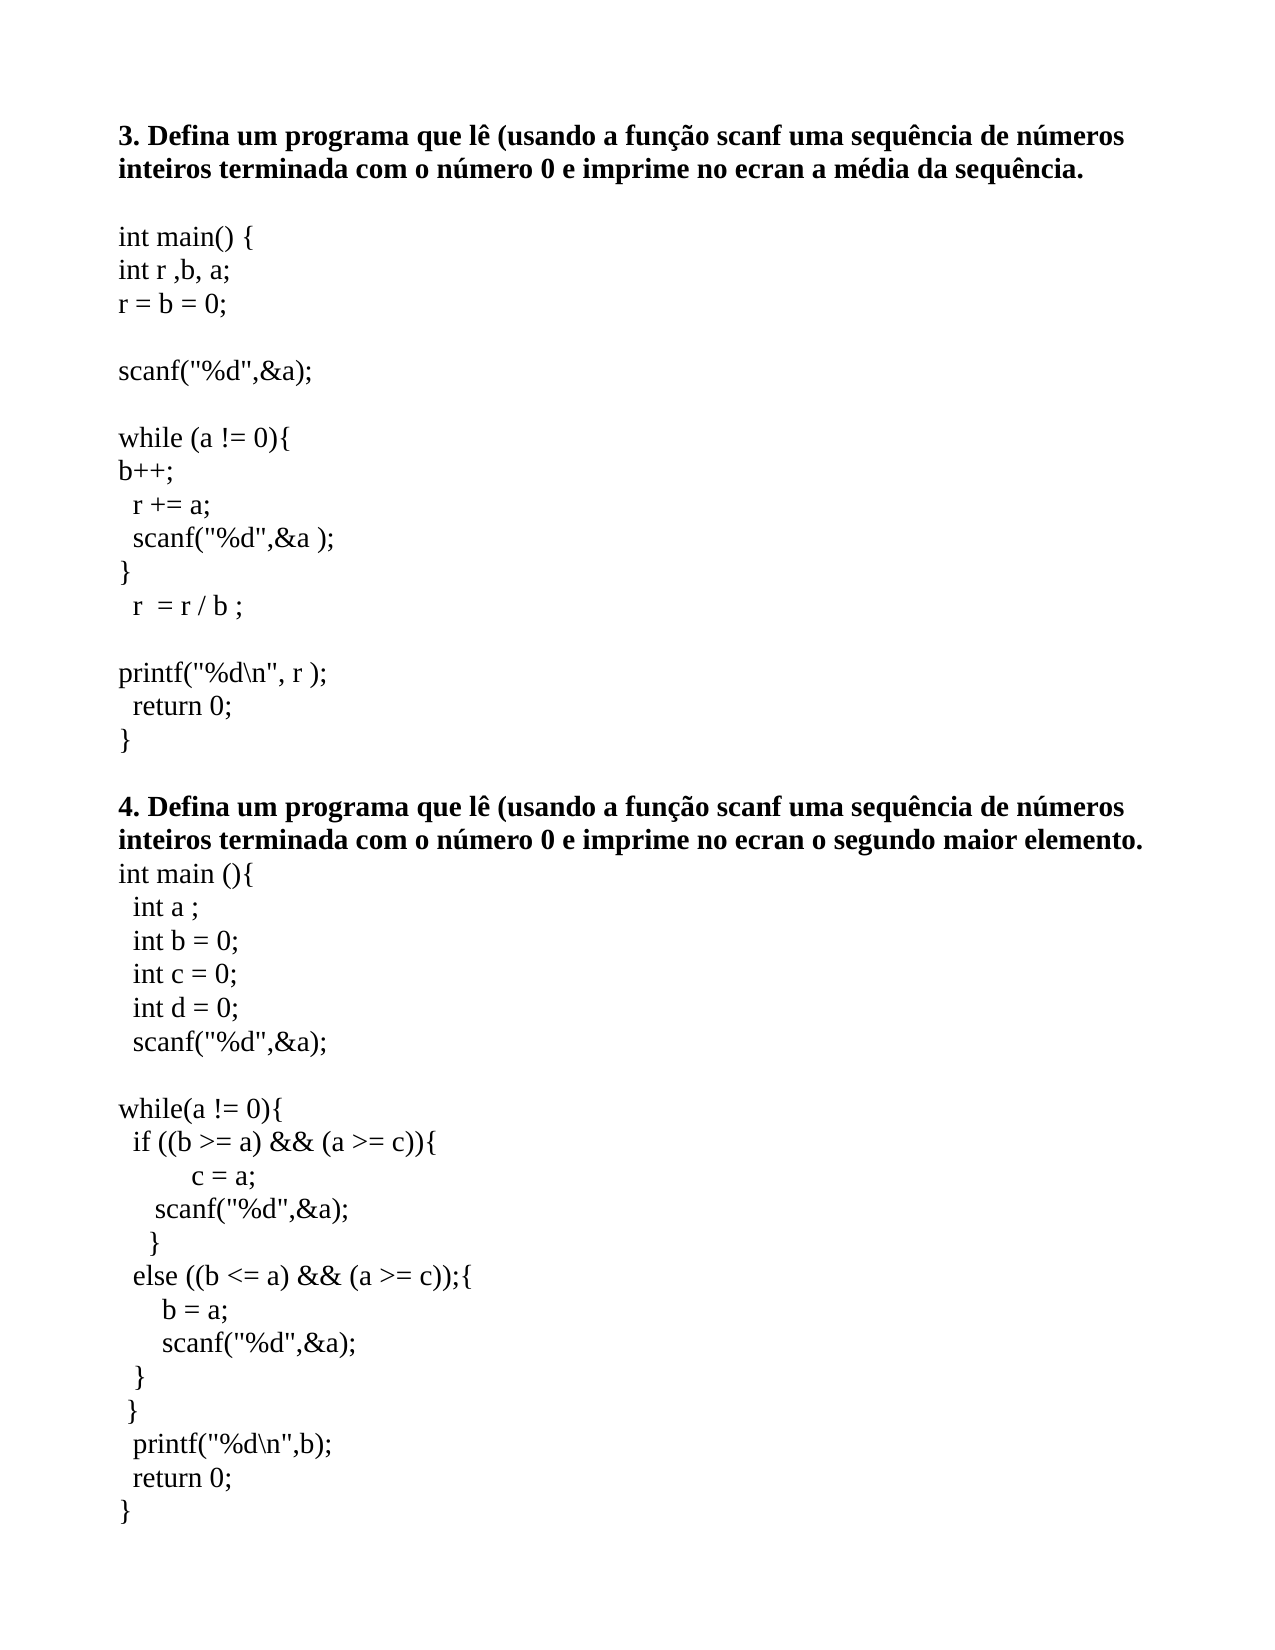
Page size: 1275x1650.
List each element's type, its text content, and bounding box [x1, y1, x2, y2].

text } [118, 1493, 1157, 1527]
text scanf("%d",&a ); [118, 521, 1157, 554]
text } [118, 722, 1157, 755]
text int a ; [118, 889, 1157, 923]
text int b = 0; [118, 923, 1157, 957]
text b = a; [118, 1292, 1157, 1326]
text printf("%d\n",b); [118, 1426, 1157, 1460]
text int d = 0; [118, 990, 1157, 1024]
text return 0; [118, 688, 1157, 722]
text 3. Defina um programa que lê (usando a função scanf uma sequência de números inteiros terminada com o número 0 e imprime no ecran a média da sequência. [118, 118, 1157, 185]
text scanf("%d",&a); [118, 1191, 1157, 1225]
text printf("%d\n", r ); [118, 655, 1157, 688]
text return 0; [118, 1460, 1157, 1493]
text c = a; [118, 1158, 1157, 1191]
text r = r / b ; [118, 588, 1157, 621]
text b++; [118, 453, 1157, 487]
text } [118, 554, 1157, 588]
text scanf("%d",&a); [118, 1326, 1157, 1359]
text while (a != 0){ [118, 420, 1157, 453]
text else ((b <= a) && (a >= c));{ [118, 1258, 1157, 1292]
text int main() { [118, 219, 1157, 252]
text } [118, 1225, 1157, 1258]
text r += a; [118, 487, 1157, 521]
text int main (){ [118, 856, 1157, 889]
text r = b = 0; [118, 286, 1157, 319]
text } [118, 1359, 1157, 1393]
text 4. Defina um programa que lê (usando a função scanf uma sequência de números inteiros terminada com o número 0 e imprime no ecran o segundo maior elemento. [118, 789, 1157, 856]
text int r ,b, a; [118, 252, 1157, 286]
text int c = 0; [118, 957, 1157, 990]
text } [118, 1393, 1157, 1426]
text if ((b >= a) && (a >= c)){ [118, 1124, 1157, 1158]
text while(a != 0){ [118, 1091, 1157, 1124]
text scanf("%d",&a); [118, 1024, 1157, 1057]
text scanf("%d",&a); [118, 353, 1157, 386]
